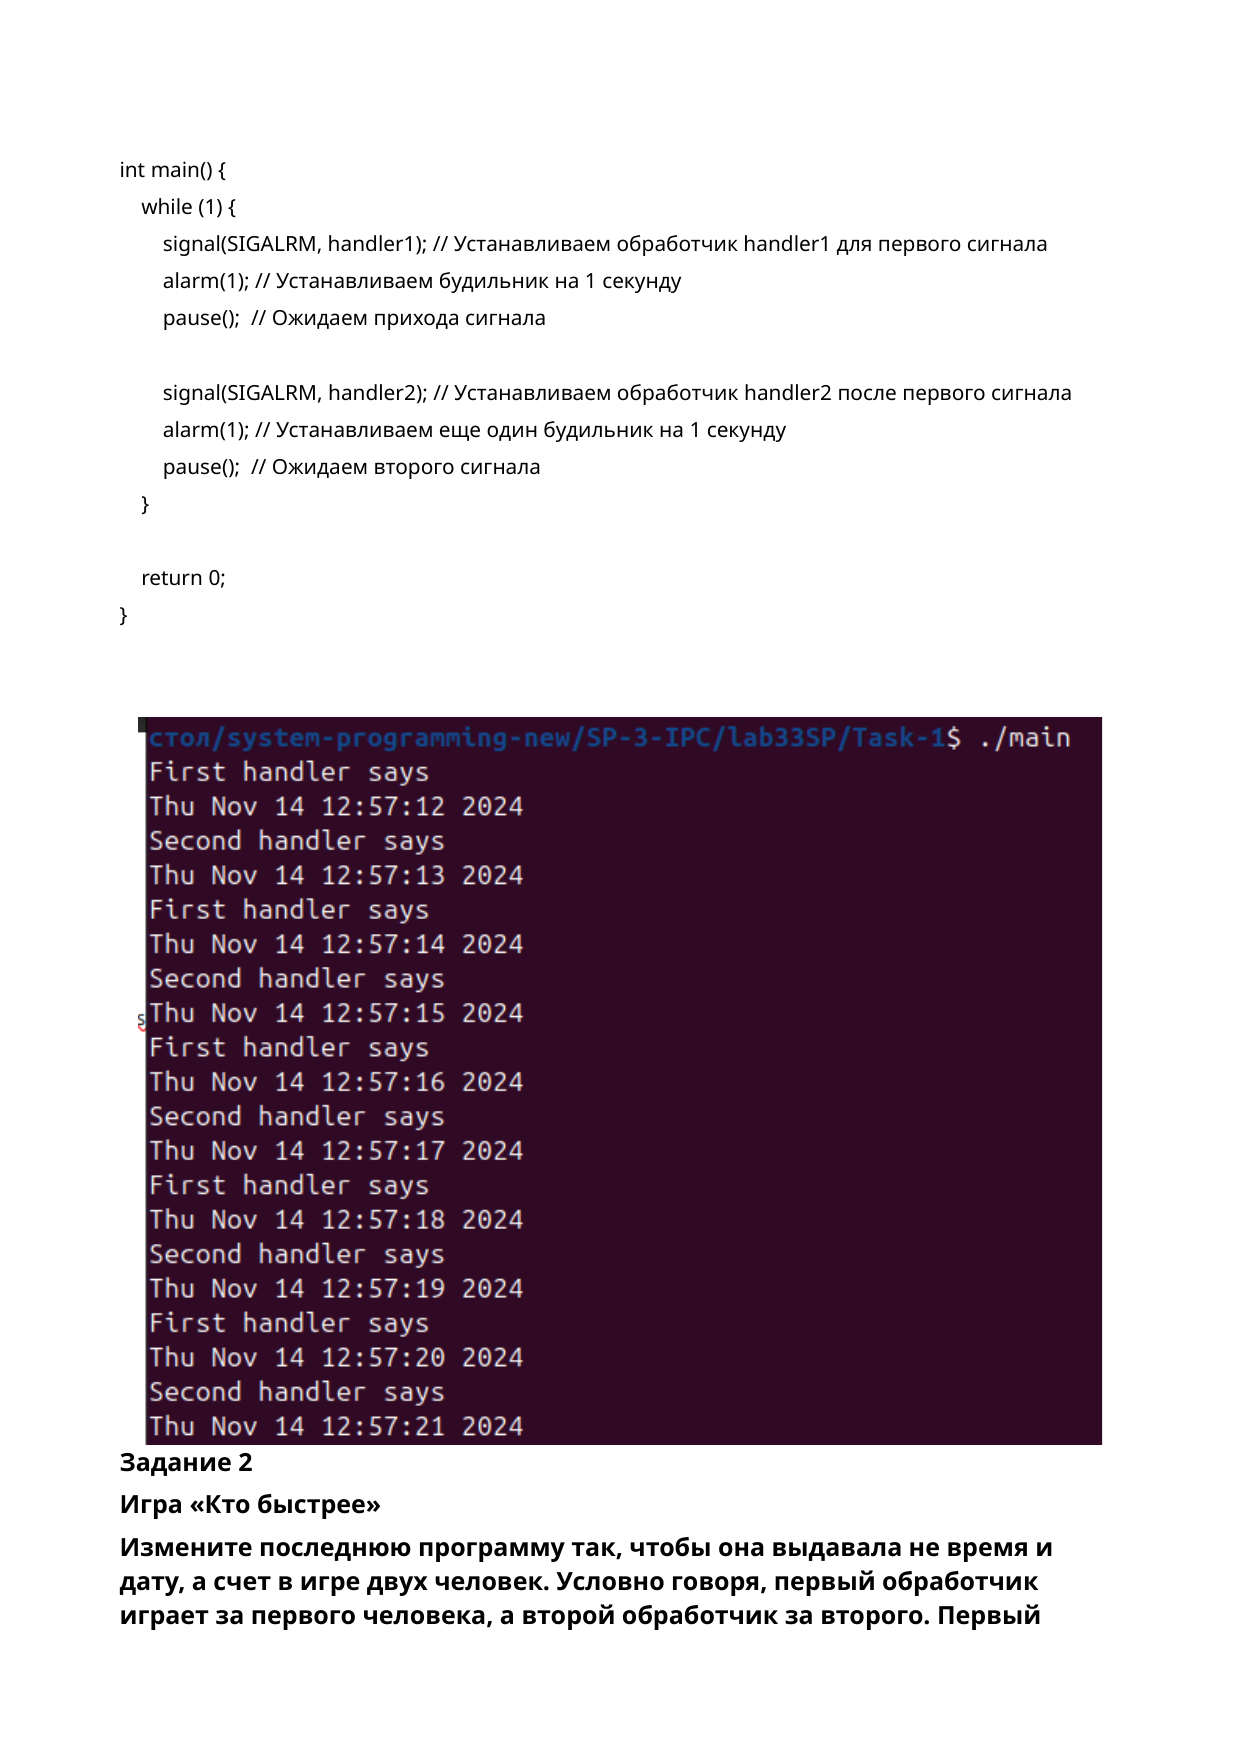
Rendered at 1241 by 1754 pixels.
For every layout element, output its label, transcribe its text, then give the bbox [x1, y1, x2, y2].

text Игра «Кто быстрее» [119, 1487, 1122, 1521]
text alarm(1); // Устанавливаем еще один будильник на 1 секунду [119, 415, 1122, 443]
text return 0; [119, 563, 1122, 592]
text alarm(1); // Устанавливаем будильник на 1 секунду [119, 266, 1122, 295]
text signal(SIGALRM, handler1); // Устанавливаем обработчик handler1 для первого сигнала [119, 229, 1122, 258]
text int main() { [119, 155, 1122, 184]
text while (1) { [119, 192, 1122, 221]
text Измените последнюю программу так, чтобы она выдавала не время и дату, а счет в игре двух человек. Условно говоря, первый обработчик играет за первого человека, а второй обработчик за второго. Первый [119, 1529, 1122, 1632]
text } [119, 489, 1122, 517]
text pause(); // Ожидаем прихода сигнала [119, 303, 1122, 332]
text Задание 2 [119, 860, 1122, 1478]
text signal(SIGALRM, handler2); // Устанавливаем обработчик handler2 после первого сигнала [119, 378, 1122, 406]
text pause(); // Ожидаем второго сигнала [119, 452, 1122, 480]
text } [119, 600, 1122, 629]
